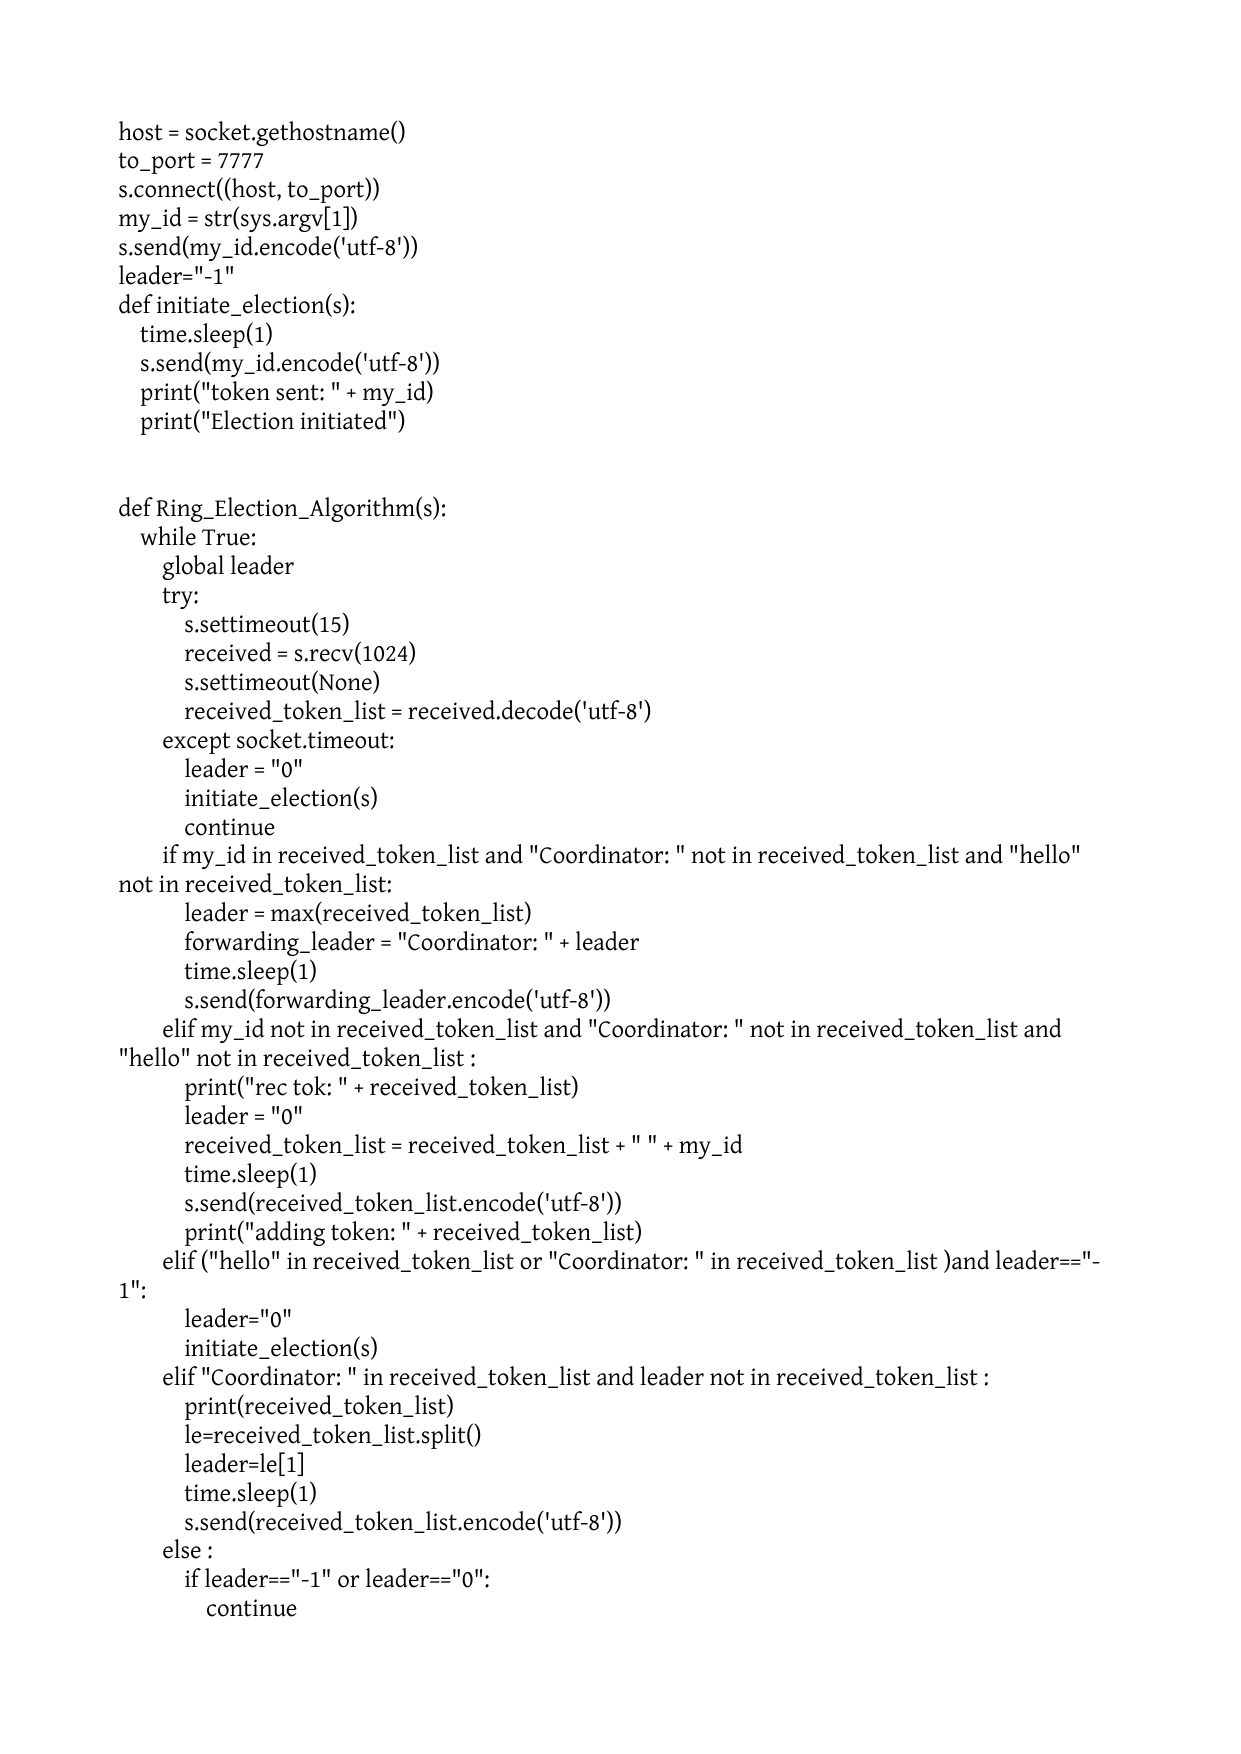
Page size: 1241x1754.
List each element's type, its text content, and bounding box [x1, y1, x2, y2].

text time.sleep(1) [118, 321, 1122, 350]
text print("Election initiated") [118, 408, 1122, 437]
text time.sleep(1) [118, 958, 1122, 987]
text leader = "0" [118, 1103, 1122, 1132]
text leader = max(received_token_list) [118, 900, 1122, 929]
text s.settimeout(15) [118, 610, 1122, 639]
text leader=le[1] [118, 1450, 1122, 1479]
text def Ring_Election_Algorithm(s): [118, 494, 1122, 523]
text while True: [118, 523, 1122, 552]
text if my_id in received_token_list and "Coordinator: " not in received_token_list and "hello" not in received_token_list: [118, 842, 1122, 900]
text except socket.timeout: [118, 726, 1122, 755]
text initiate_election(s) [118, 1334, 1122, 1363]
text le=received_token_list.split() [118, 1421, 1122, 1450]
text print("token sent: " + my_id) [118, 379, 1122, 408]
text host = socket.gethostname() [118, 118, 1122, 147]
text received_token_list = received.decode('utf-8') [118, 697, 1122, 726]
text s.send(received_token_list.encode('utf-8')) [118, 1508, 1122, 1537]
text received = s.recv(1024) [118, 639, 1122, 668]
text leader="-1" [118, 263, 1122, 292]
text s.send(forwarding_leader.encode('utf-8')) [118, 987, 1122, 1016]
text print("rec tok: " + received_token_list) [118, 1074, 1122, 1103]
text global leader [118, 552, 1122, 581]
text my_id = str(sys.argv[1]) [118, 205, 1122, 234]
text try: [118, 581, 1122, 610]
text elif my_id not in received_token_list and "Coordinator: " not in received_token_list and "hello" not in received_token_list : [118, 1016, 1122, 1074]
text else : [118, 1537, 1122, 1566]
text to_port = 7777 [118, 147, 1122, 176]
text received_token_list = received_token_list + " " + my_id [118, 1132, 1122, 1161]
text initiate_election(s) [118, 784, 1122, 813]
text continue [118, 813, 1122, 842]
text s.settimeout(None) [118, 668, 1122, 697]
text print("adding token: " + received_token_list) [118, 1218, 1122, 1247]
text elif ("hello" in received_token_list or "Coordinator: " in received_token_list )and leader=="-1": [118, 1247, 1122, 1305]
text print(received_token_list) [118, 1392, 1122, 1421]
text elif "Coordinator: " in received_token_list and leader not in received_token_list : [118, 1363, 1122, 1392]
text s.send(received_token_list.encode('utf-8')) [118, 1189, 1122, 1218]
text time.sleep(1) [118, 1479, 1122, 1508]
text if leader=="-1" or leader=="0": [118, 1566, 1122, 1595]
text forwarding_leader = "Coordinator: " + leader [118, 929, 1122, 958]
text def initiate_election(s): [118, 292, 1122, 321]
text continue [118, 1595, 1122, 1624]
text leader="0" [118, 1305, 1122, 1334]
text s.send(my_id.encode('utf-8')) [118, 350, 1122, 379]
text s.connect((host, to_port)) [118, 176, 1122, 205]
text time.sleep(1) [118, 1161, 1122, 1189]
text s.send(my_id.encode('utf-8')) [118, 234, 1122, 263]
text leader = "0" [118, 755, 1122, 784]
